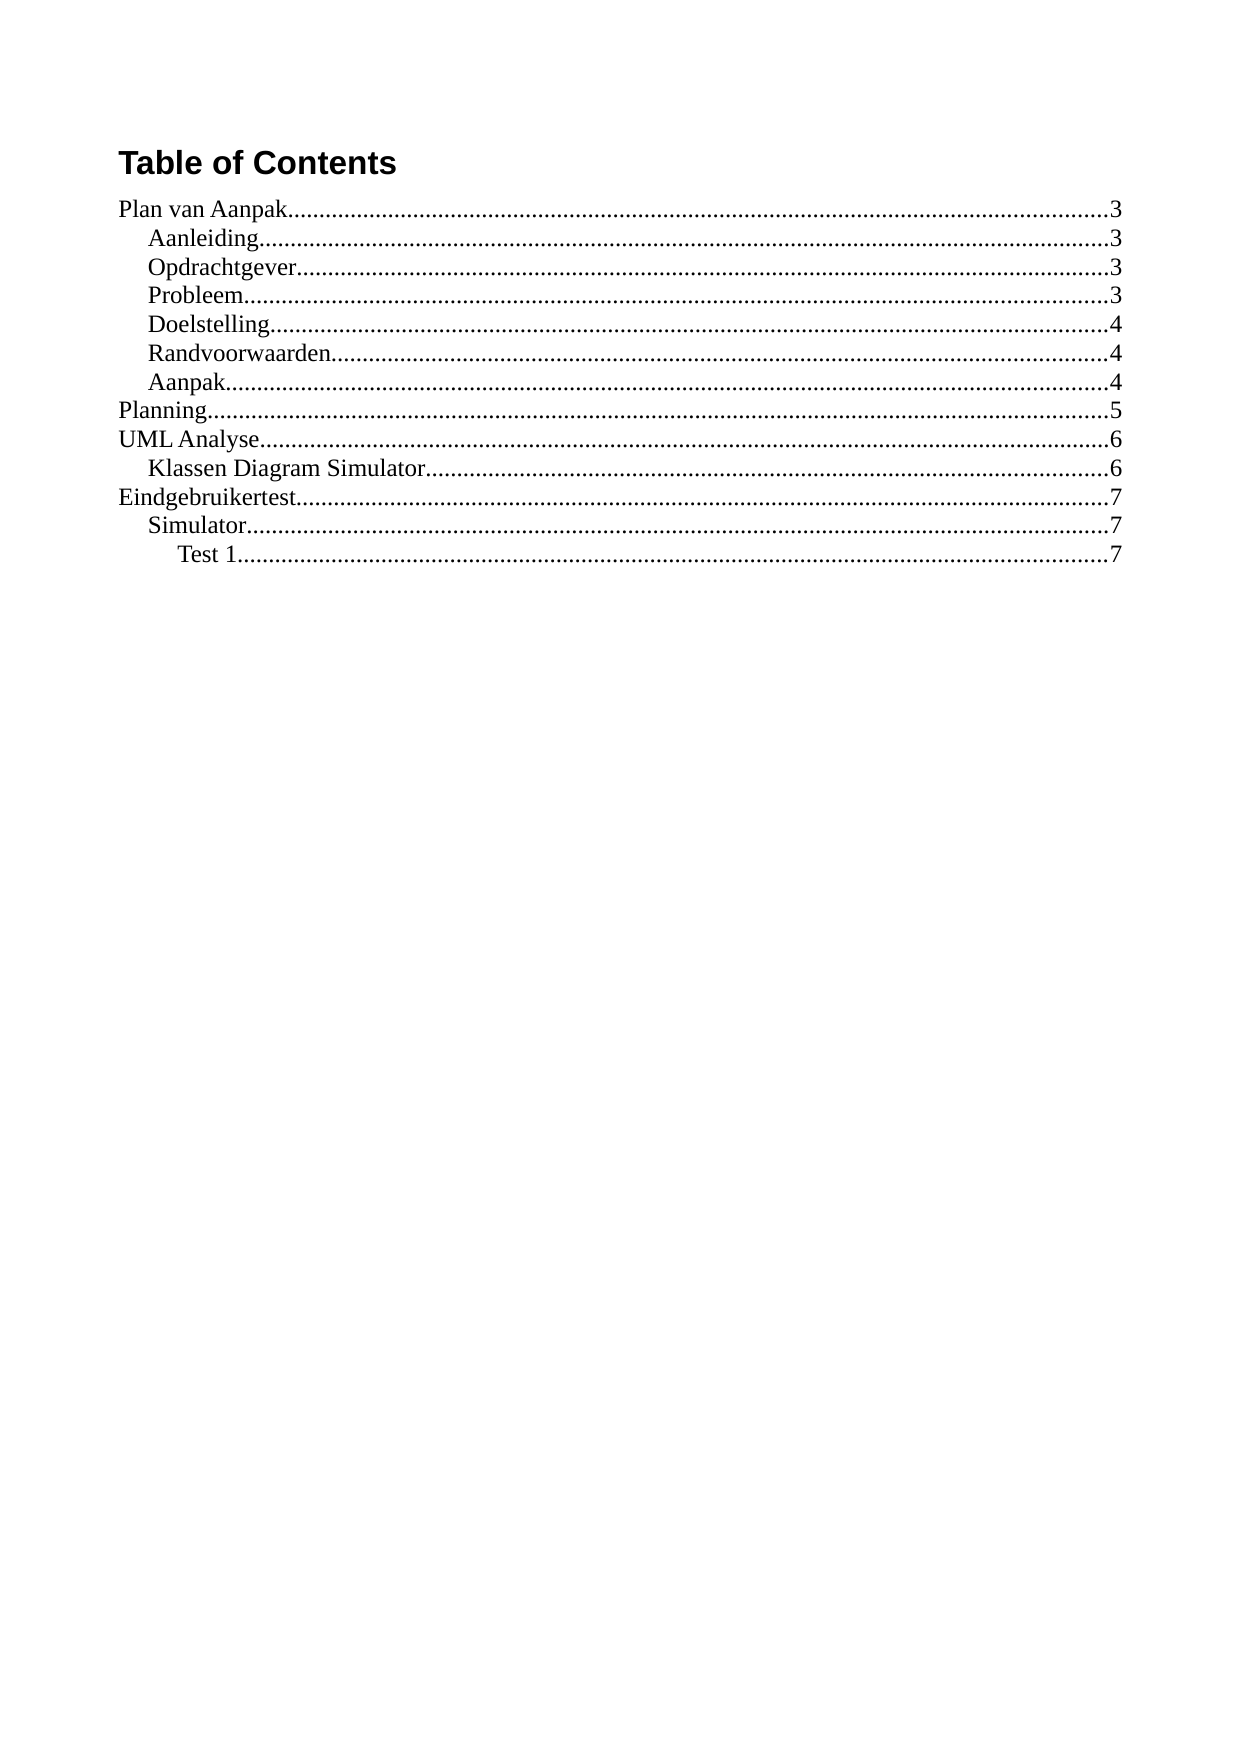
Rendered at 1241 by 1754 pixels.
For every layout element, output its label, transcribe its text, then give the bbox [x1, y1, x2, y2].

text Doelstelling 4 [148, 309, 1122, 338]
text Opdrachtgever 3 [148, 252, 1122, 280]
text Test 1 7 [177, 539, 1122, 568]
text Eindgebruikertest 7 [118, 482, 1122, 510]
text Planning 5 [118, 395, 1122, 424]
text UML Analyse 6 [118, 424, 1122, 453]
text Aanpak 4 [148, 367, 1122, 395]
text Klassen Diagram Simulator 6 [148, 453, 1122, 482]
subtitle Table of Contents [118, 143, 1122, 182]
text Aanleiding 3 [148, 223, 1122, 252]
text Probleem 3 [148, 280, 1122, 309]
text Simulator 7 [148, 510, 1122, 539]
text Randvoorwaarden 4 [148, 338, 1122, 367]
text Plan van Aanpak 3 [118, 194, 1122, 223]
